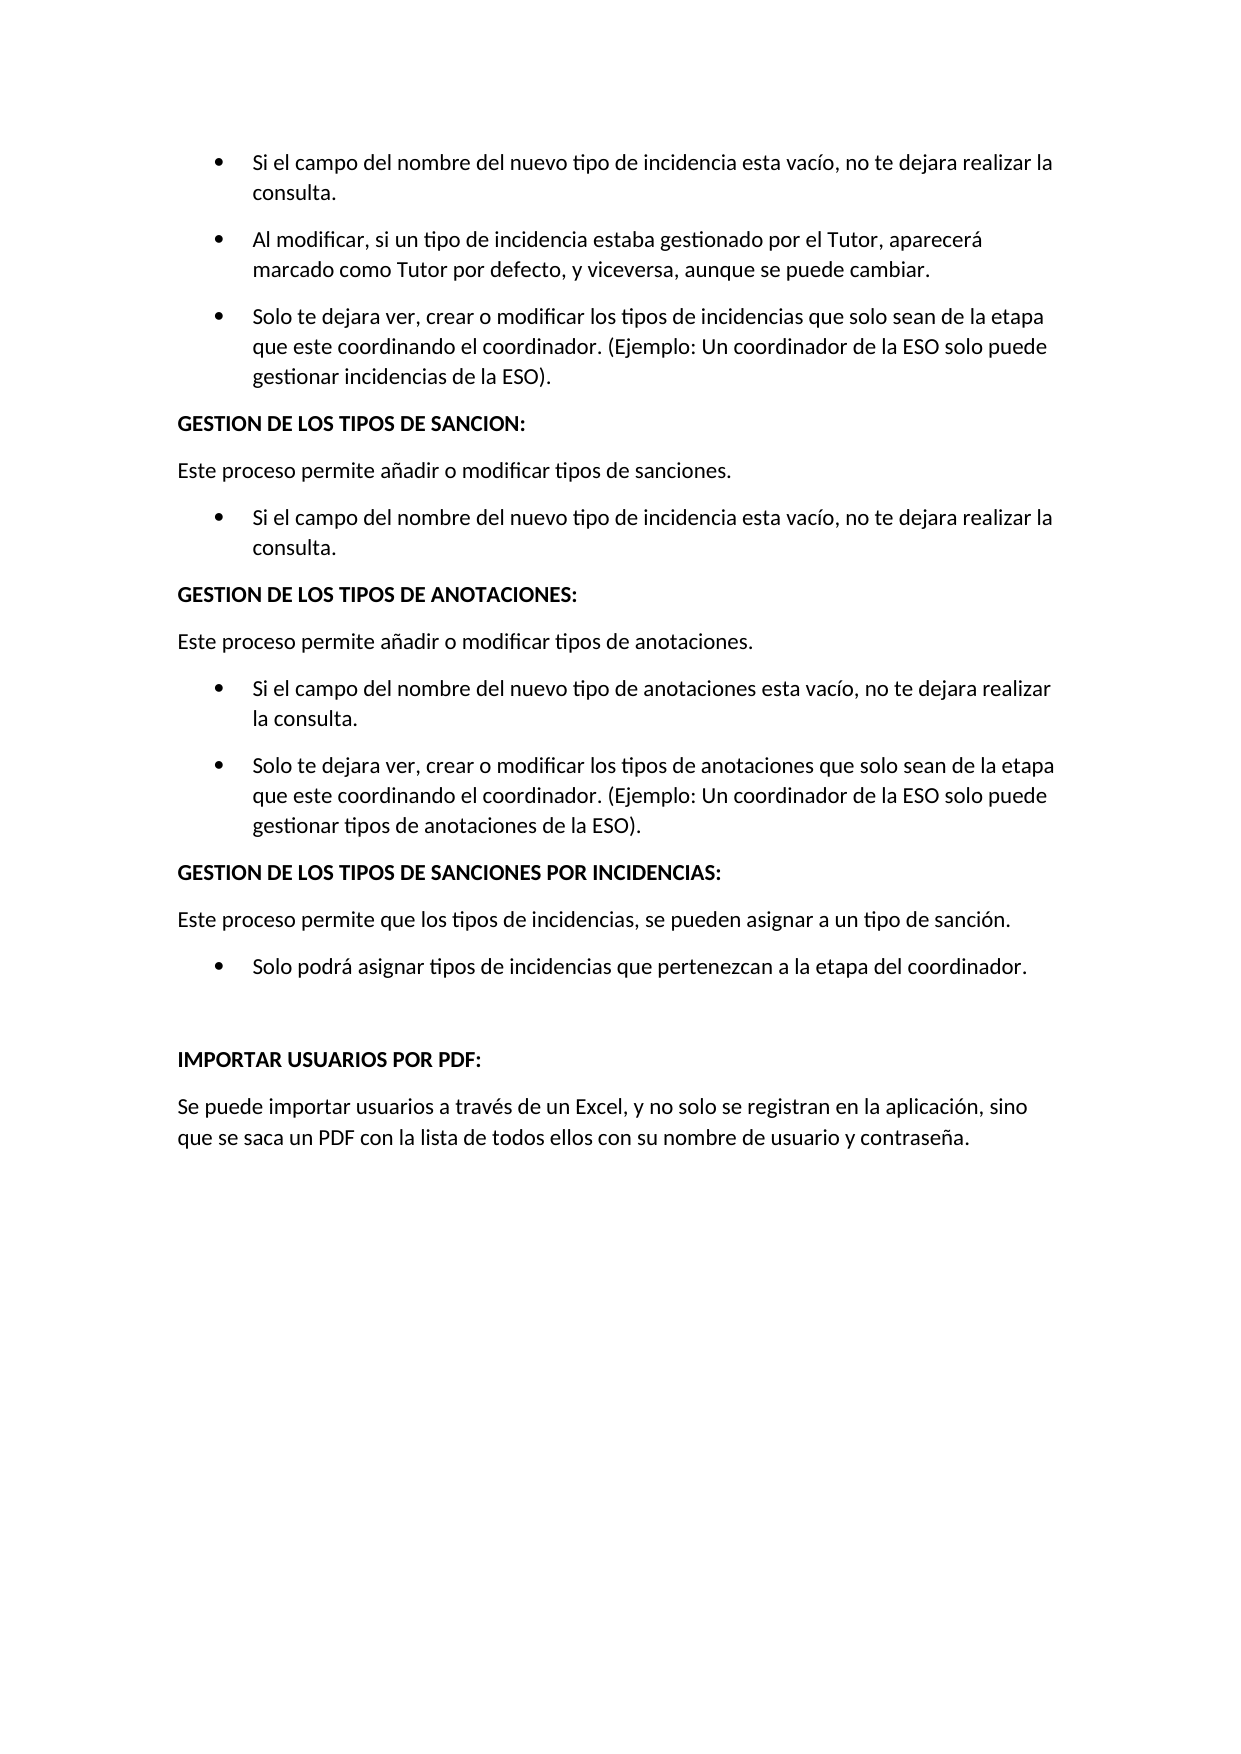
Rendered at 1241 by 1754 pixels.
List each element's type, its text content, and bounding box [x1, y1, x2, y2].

text IMPORTAR USUARIOS POR PDF: [177, 1046, 1063, 1073]
text GESTION DE LOS TIPOS DE ANOTACIONES: [177, 580, 1063, 608]
list Al modificar, si un tipo de incidencia estaba gestionado por el Tutor, aparecerá marcado como Tutor por defecto, y viceversa, aunque se puede cambiar. [215, 225, 1063, 283]
text Este proceso permite añadir o modificar tipos de anotaciones. [177, 627, 1063, 655]
text Este proceso permite que los tipos de incidencias, se pueden asignar a un tipo de sanción. [177, 905, 1063, 933]
text GESTION DE LOS TIPOS DE SANCIONES POR INCIDENCIAS: [177, 858, 1063, 886]
list Solo te dejara ver, crear o modificar los tipos de anotaciones que solo sean de la etapa que este coordinando el coordinador. (Ejemplo: Un coordinador de la ESO solo puede gestionar tipos de anotaciones de la ESO). [215, 751, 1063, 839]
list Si el campo del nombre del nuevo tipo de anotaciones esta vacío, no te dejara realizar la consulta. [215, 674, 1063, 732]
text Este proceso permite añadir o modificar tipos de sanciones. [177, 456, 1063, 484]
list Solo podrá asignar tipos de incidencias que pertenezcan a la etapa del coordinador. [215, 952, 1063, 980]
list Si el campo del nombre del nuevo tipo de incidencia esta vacío, no te dejara realizar la consulta. [215, 148, 1063, 206]
list Solo te dejara ver, crear o modificar los tipos de incidencias que solo sean de la etapa que este coordinando el coordinador. (Ejemplo: Un coordinador de la ESO solo puede gestionar incidencias de la ESO). [215, 302, 1063, 390]
text GESTION DE LOS TIPOS DE SANCION: [177, 409, 1063, 437]
text Se puede importar usuarios a través de un Excel, y no solo se registran en la aplicación, sino que se saca un PDF con la lista de todos ellos con su nombre de usuario y contraseña. [177, 1092, 1063, 1151]
list Si el campo del nombre del nuevo tipo de incidencia esta vacío, no te dejara realizar la consulta. [215, 503, 1063, 561]
